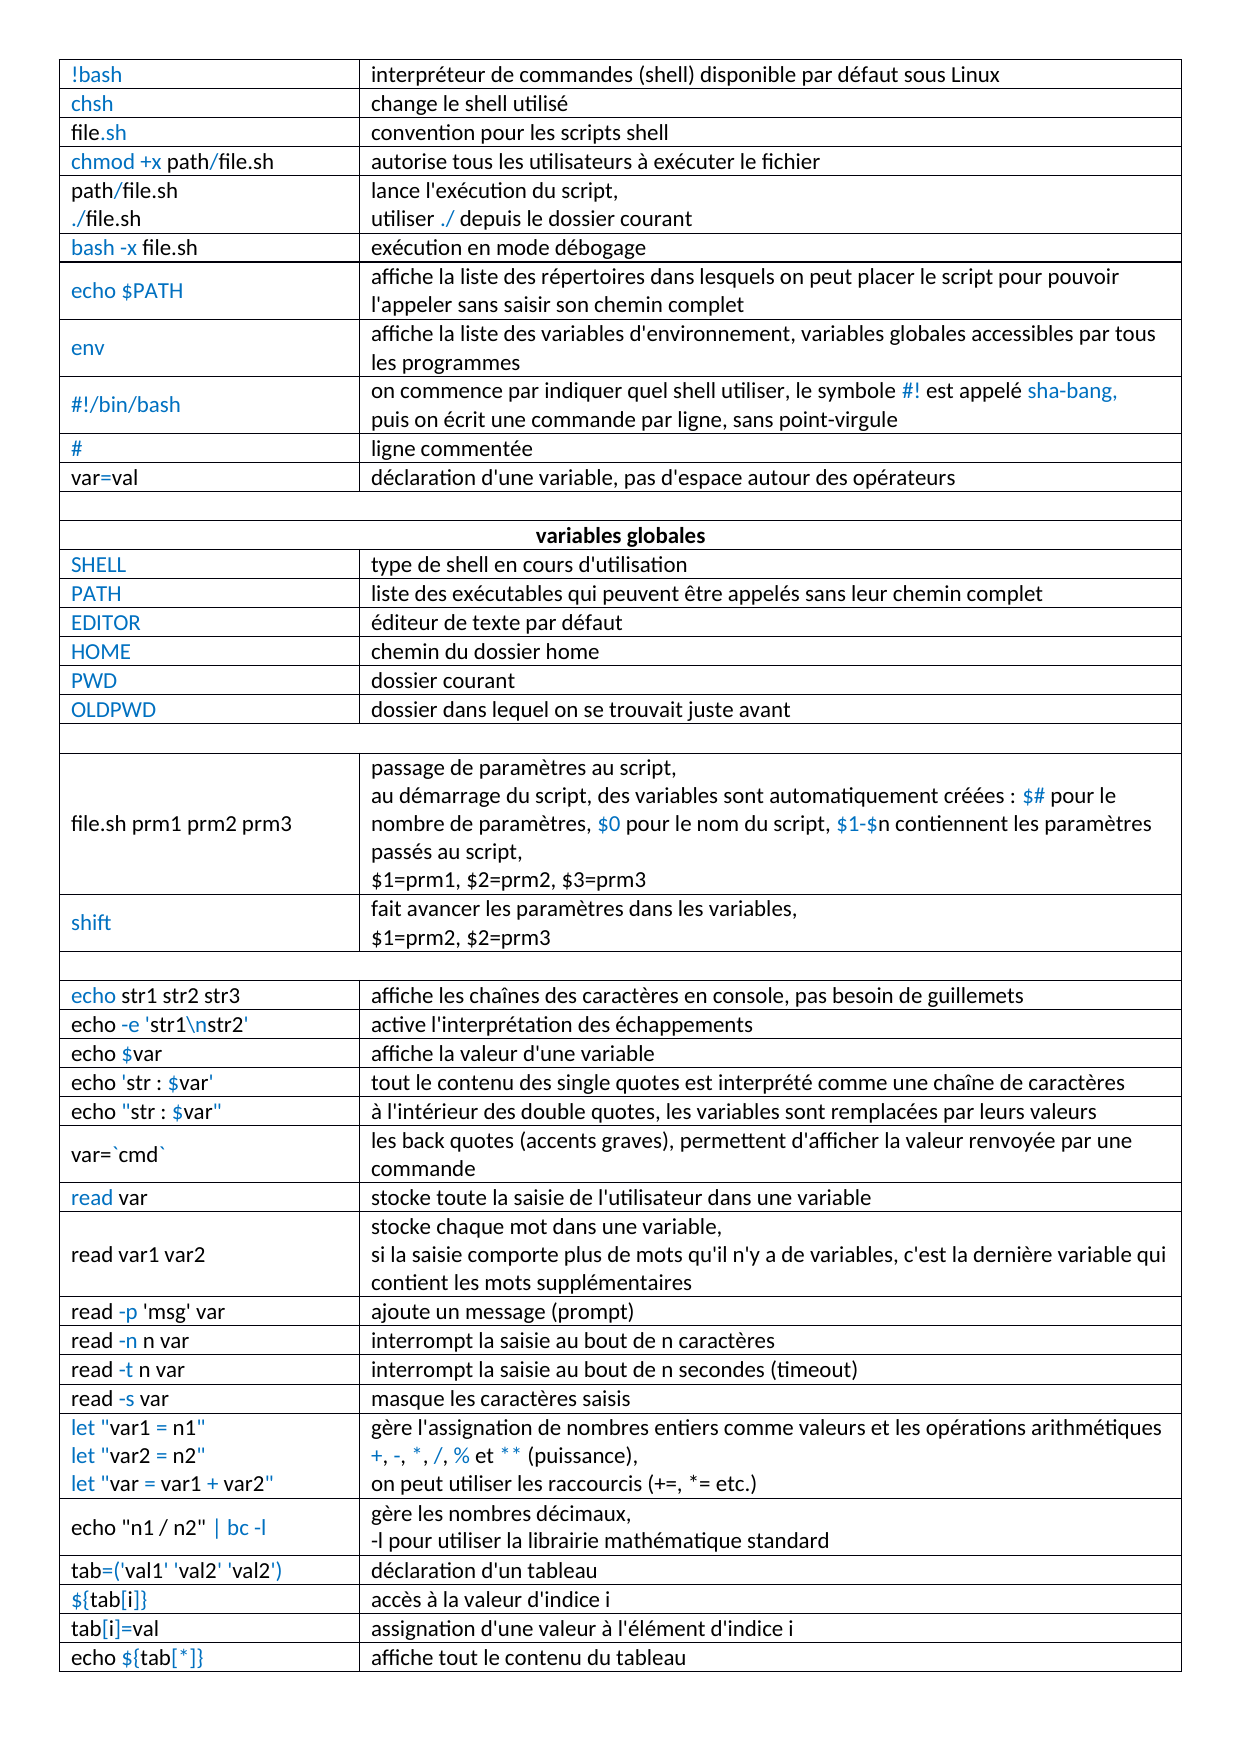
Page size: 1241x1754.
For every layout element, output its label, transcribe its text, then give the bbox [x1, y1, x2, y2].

table_cell # [60, 434, 359, 462]
table_cell type de shell en cours d'utilisation [360, 550, 1181, 578]
table_cell affiche la liste des répertoires dans lesquels on peut placer le script pour pouvoir l'appeler sans saisir son chemin complet [360, 263, 1181, 318]
table_cell dossier courant [360, 666, 1181, 694]
table_cell exécution en mode débogage [360, 234, 1181, 261]
table_cell autorise tous les utilisateurs à exécuter le fichier [360, 147, 1181, 175]
table_cell interrompt la saisie au bout de n secondes (timeout) [360, 1355, 1181, 1383]
table_cell [60, 724, 1181, 752]
table_cell echo "str : $var" [60, 1097, 359, 1125]
table_cell let "var1 = n1" let "var2 = n2" let "var = var1 + var2" [60, 1414, 359, 1498]
table_cell echo 'str : $var' [60, 1068, 359, 1096]
table_cell read -t n var [60, 1355, 359, 1383]
table_cell echo $PATH [60, 263, 359, 318]
table_cell gère l'assignation de nombres entiers comme valeurs et les opérations arithmétiques +, -, *, /, % et ** (puissance), on peut utiliser les raccourcis (+=, *= etc.) [360, 1414, 1181, 1498]
table_cell affiche la liste des variables d'environnement, variables globales accessibles par tous les programmes [360, 320, 1181, 376]
table_cell [60, 492, 1181, 520]
table_cell affiche les chaînes des caractères en console, pas besoin de guillemets [360, 981, 1181, 1009]
table_cell ajoute un message (prompt) [360, 1297, 1181, 1325]
table_cell déclaration d'un tableau [360, 1556, 1181, 1584]
table_cell file.sh prm1 prm2 prm3 [60, 754, 359, 893]
table_cell chmod +x path/file.sh [60, 147, 359, 175]
table_cell SHELL [60, 550, 359, 578]
table_cell masque les caractères saisis [360, 1385, 1181, 1412]
table_cell echo str1 str2 str3 [60, 981, 359, 1009]
table_cell les back quotes (accents graves), permettent d'afficher la valeur renvoyée par une commande [360, 1126, 1181, 1182]
table_cell var=`cmd` [60, 1126, 359, 1182]
table_cell gère les nombres décimaux, -l pour utiliser la librairie mathématique standard [360, 1499, 1181, 1555]
table_cell shift [60, 895, 359, 951]
table_cell OLDPWD [60, 695, 359, 723]
table_cell read -n n var [60, 1326, 359, 1354]
table_cell tab[i]=val [60, 1614, 359, 1642]
table_cell PATH [60, 579, 359, 607]
table_cell éditeur de texte par défaut [360, 608, 1181, 636]
table_cell accès à la valeur d'indice i [360, 1585, 1181, 1613]
table_cell read var [60, 1183, 359, 1211]
table_cell path/file.sh ./file.sh [60, 176, 359, 232]
table_cell active l'interprétation des échappements [360, 1010, 1181, 1038]
table_cell HOME [60, 637, 359, 665]
table_cell [60, 952, 1181, 980]
table_cell bash -x file.sh [60, 234, 359, 261]
table_cell read -p 'msg' var [60, 1297, 359, 1325]
table_cell env [60, 320, 359, 376]
table_cell dossier dans lequel on se trouvait juste avant [360, 695, 1181, 723]
table_header interpréteur de commandes (shell) disponible par défaut sous Linux [360, 60, 1181, 88]
table_header !bash [60, 60, 359, 88]
table_cell #!/bin/bash [60, 377, 359, 433]
table_cell affiche tout le contenu du tableau [360, 1643, 1181, 1671]
table_cell stocke toute la saisie de l'utilisateur dans une variable [360, 1183, 1181, 1211]
table_cell chemin du dossier home [360, 637, 1181, 665]
table_cell assignation d'une valeur à l'élément d'indice i [360, 1614, 1181, 1642]
table_cell passage de paramètres au script, au démarrage du script, des variables sont automatiquement créées : $# pour le nombre de paramètres, $0 pour le nom du script, $1-$n contiennent les paramètres passés au script, $1=prm1, $2=prm2, $3=prm3 [360, 754, 1181, 893]
table_cell affiche la valeur d'une variable [360, 1039, 1181, 1067]
table_cell var=val [60, 463, 359, 491]
table_cell interrompt la saisie au bout de n caractères [360, 1326, 1181, 1354]
table_cell read -s var [60, 1385, 359, 1412]
table_cell tab=('val1' 'val2' 'val2') [60, 1556, 359, 1584]
table_cell variables globales [60, 521, 1181, 549]
table_cell read var1 var2 [60, 1212, 359, 1296]
table_cell echo ${tab[*]} [60, 1643, 359, 1671]
table_cell on commence par indiquer quel shell utiliser, le symbole #! est appelé sha-bang, puis on écrit une commande par ligne, sans point-virgule [360, 377, 1181, 433]
table_cell ligne commentée [360, 434, 1181, 462]
table_cell change le shell utilisé [360, 89, 1181, 117]
table_cell EDITOR [60, 608, 359, 636]
table_cell PWD [60, 666, 359, 694]
table_cell déclaration d'une variable, pas d'espace autour des opérateurs [360, 463, 1181, 491]
table_cell stocke chaque mot dans une variable, si la saisie comporte plus de mots qu'il n'y a de variables, c'est la dernière variable qui contient les mots supplémentaires [360, 1212, 1181, 1296]
table_cell lance l'exécution du script, utiliser ./ depuis le dossier courant [360, 176, 1181, 232]
table_cell convention pour les scripts shell [360, 118, 1181, 146]
table_cell echo -e 'str1\nstr2' [60, 1010, 359, 1038]
table_cell à l'intérieur des double quotes, les variables sont remplacées par leurs valeurs [360, 1097, 1181, 1125]
table_cell file.sh [60, 118, 359, 146]
table_cell echo $var [60, 1039, 359, 1067]
table_cell fait avancer les paramètres dans les variables, $1=prm2, $2=prm3 [360, 895, 1181, 951]
table_cell chsh [60, 89, 359, 117]
table_cell tout le contenu des single quotes est interprété comme une chaîne de caractères [360, 1068, 1181, 1096]
table_cell liste des exécutables qui peuvent être appelés sans leur chemin complet [360, 579, 1181, 607]
table_cell ${tab[i]} [60, 1585, 359, 1613]
table_cell echo "n1 / n2" | bc -l [60, 1499, 359, 1555]
